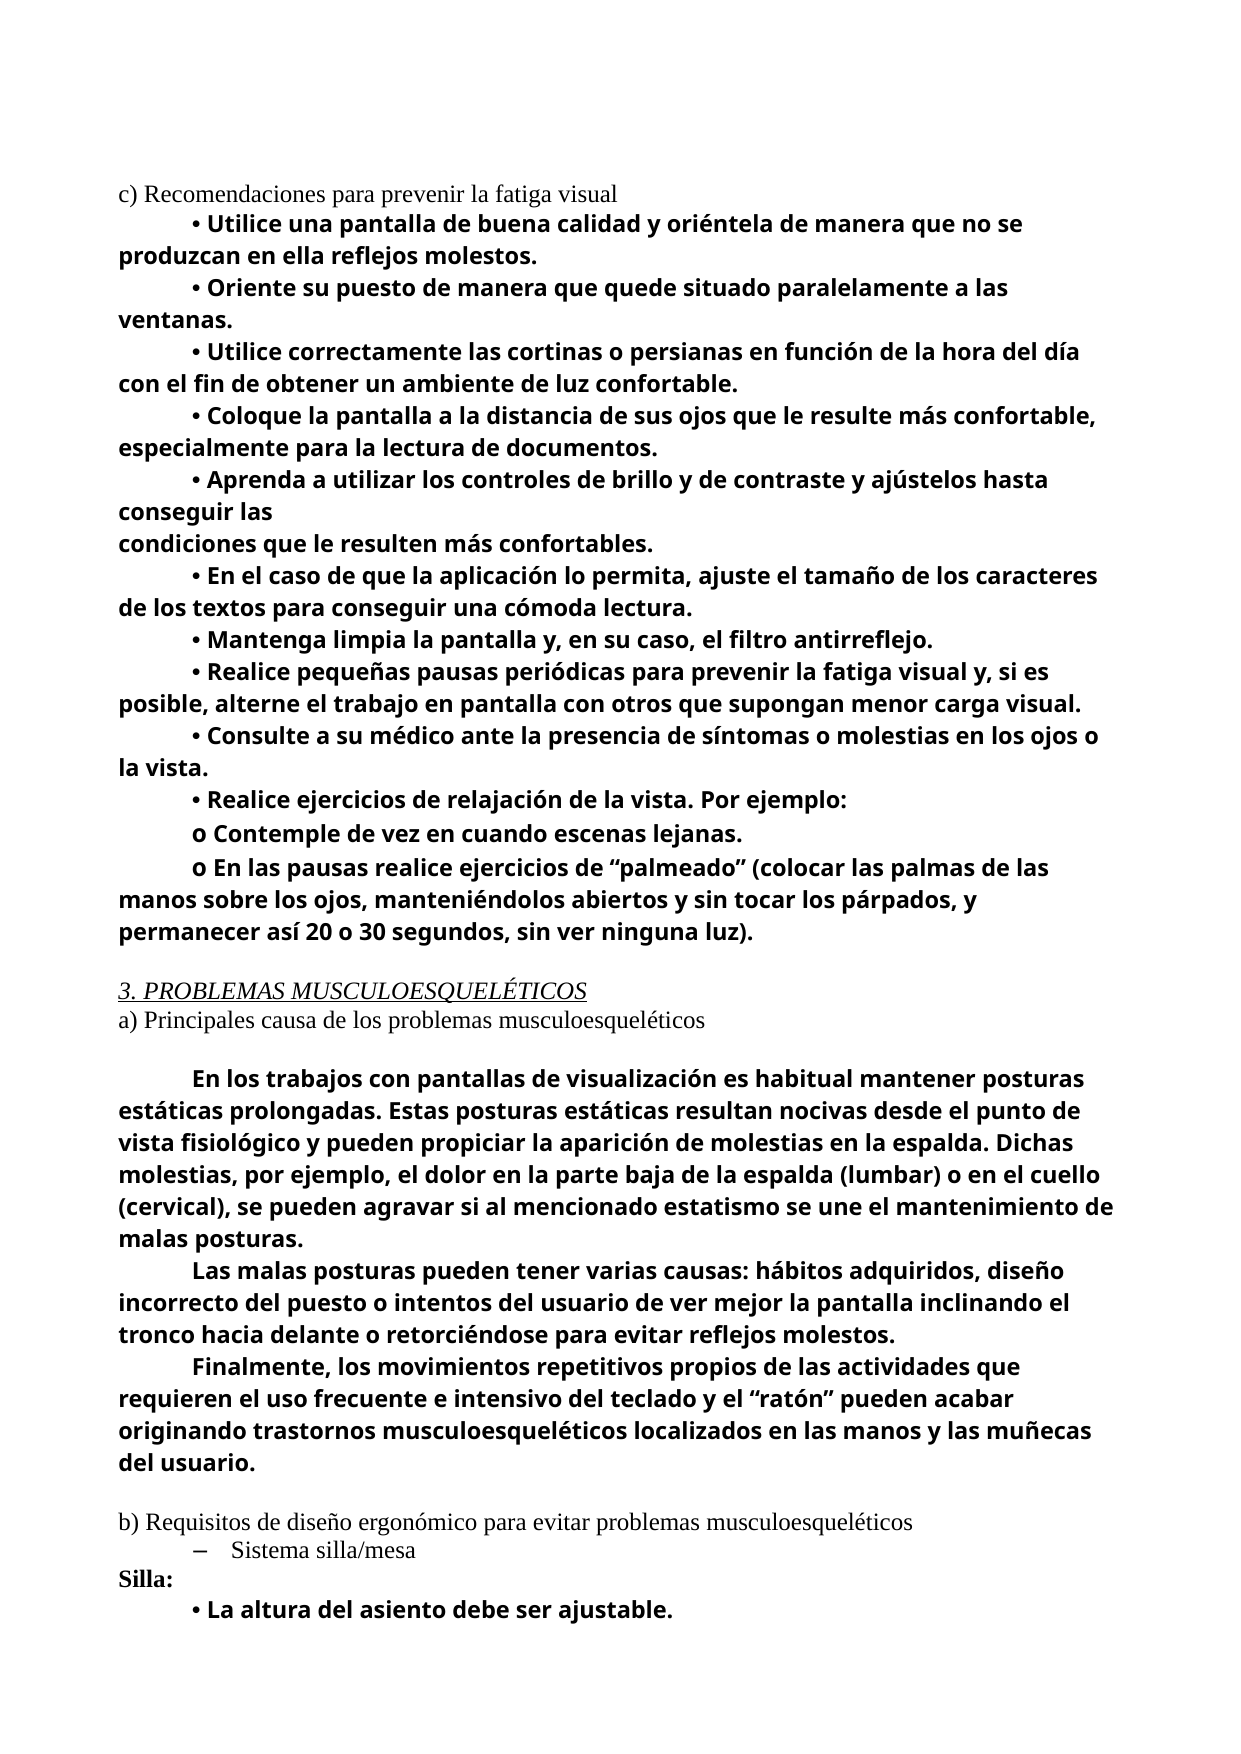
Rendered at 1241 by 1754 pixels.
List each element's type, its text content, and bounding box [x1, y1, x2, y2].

text En los trabajos con pantallas de visualización es habitual mantener posturas estáticas prolongadas. Estas posturas estáticas resultan nocivas desde el punto de vista fisiológico y pueden propiciar la aparición de molestias en la espalda. Dichas molestias, por ejemplo, el dolor en la parte baja de la espalda (lumbar) o en el cuello (cervical), se pueden agravar si al mencionado estatismo se une el mantenimiento de malas posturas. Las malas posturas pueden tener varias causas: hábitos adquiridos, diseño incorrecto del puesto o intentos del usuario de ver mejor la pantalla inclinando el tronco hacia delante o retorciéndose para evitar reflejos molestos. [118, 1062, 1122, 1350]
list Sistema silla/mesa [193, 1536, 1122, 1564]
text c) Recomendaciones para prevenir la fatiga visual [118, 179, 1122, 208]
text 3. PROBLEMAS MUSCULOESQUELÉTICOS [118, 976, 1122, 1005]
text Finalmente, los movimientos repetitivos propios de las actividades que requieren el uso frecuente e intensivo del teclado y el “ratón” pueden acabar originando trastornos musculoesqueléticos localizados en las manos y las muñecas del usuario. [118, 1350, 1122, 1478]
text a) Principales causa de los problemas musculoesqueléticos [118, 1005, 1122, 1033]
text • La altura del asiento debe ser ajustable. [118, 1593, 1122, 1625]
text b) Requisitos de diseño ergonómico para evitar problemas musculoesqueléticos [118, 1507, 1122, 1536]
text • Utilice una pantalla de buena calidad y oriéntela de manera que no se produzcan en ella reflejos molestos. • Oriente su puesto de manera que quede situado paralelamente a las ventanas. • Utilice correctamente las cortinas o persianas en función de la hora del día con el fin de obtener un ambiente de luz confortable. • Coloque la pantalla a la distancia de sus ojos que le resulte más confortable, especialmente para la lectura de documentos. • Aprenda a utilizar los controles de brillo y de contraste y ajústelos hasta conseguir las condiciones que le resulten más confortables. • En el caso de que la aplicación lo permita, ajuste el tamaño de los caracteres de los textos para conseguir una cómoda lectura. • Mantenga limpia la pantalla y, en su caso, el filtro antirreflejo. • Realice pequeñas pausas periódicas para prevenir la fatiga visual y, si es posible, alterne el trabajo en pantalla con otros que supongan menor carga visual. • Consulte a su médico ante la presencia de síntomas o molestias en los ojos o la vista. • Realice ejercicios de relajación de la vista. Por ejemplo: o Contemple de vez en cuando escenas lejanas. o En las pausas realice ejercicios de “palmeado” (colocar las palmas de las manos sobre los ojos, manteniéndolos abiertos y sin tocar los párpados, y permanecer así 20 o 30 segundos, sin ver ninguna luz). [118, 208, 1122, 947]
text Silla: [118, 1564, 1122, 1593]
